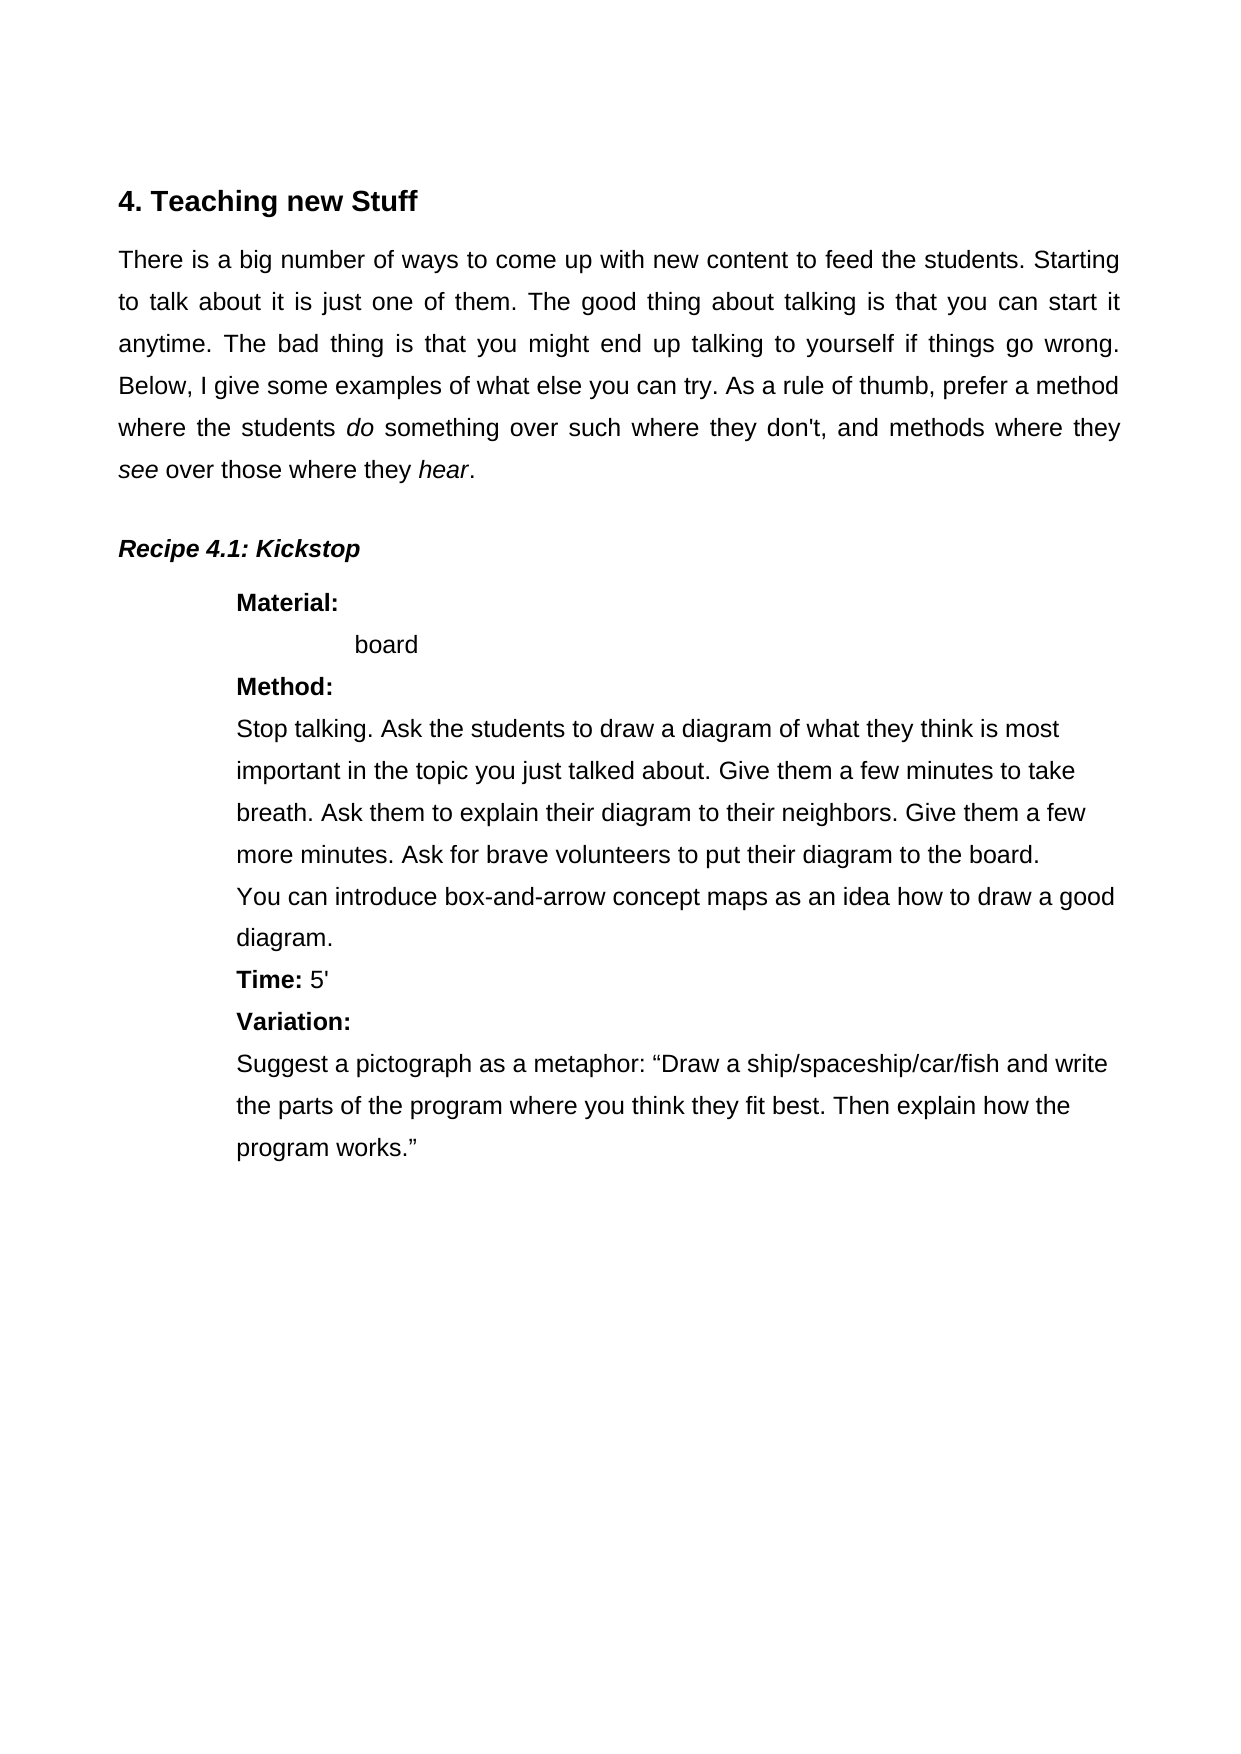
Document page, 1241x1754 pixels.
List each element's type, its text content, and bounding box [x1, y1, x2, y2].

text There is a big number of ways to come up with new content to feed the students. Starting to talk about it is just one of them. The good thing about talking is that you can start it anytime. The bad thing is that you might end up talking to yourself if things go wrong. Below, I give some examples of what else you can try. As a rule of thumb, prefer a method where the students do something over such where they don't, and methods where they see over those where they hear. [118, 246, 1122, 484]
text Method: [236, 673, 1122, 701]
text Suggest a pictograph as a metaphor: “Draw a ship/spaceship/car/fish and write the parts of the program where you think they fit best. Then explain how the program works.” [236, 1050, 1122, 1161]
text You can introduce box-and-arrow concept maps as an idea how to draw a good diagram. [236, 882, 1122, 952]
text Stop talking. Ask the students to draw a diagram of what they think is most important in the topic you just talked about. Give them a few minutes to take breath. Ask them to explain their diagram to their neighbors. Give them a few more minutes. Ask for brave volunteers to put their diagram to the board. [236, 715, 1122, 868]
text Variation: [236, 1008, 1122, 1036]
subtitle Recipe 4.1: Kickstop [118, 535, 1122, 563]
subtitle 4. Teaching new Stuff [118, 185, 1122, 218]
text Time: 5' [236, 966, 1122, 994]
text Material: [236, 589, 1122, 617]
text board [354, 631, 1122, 659]
